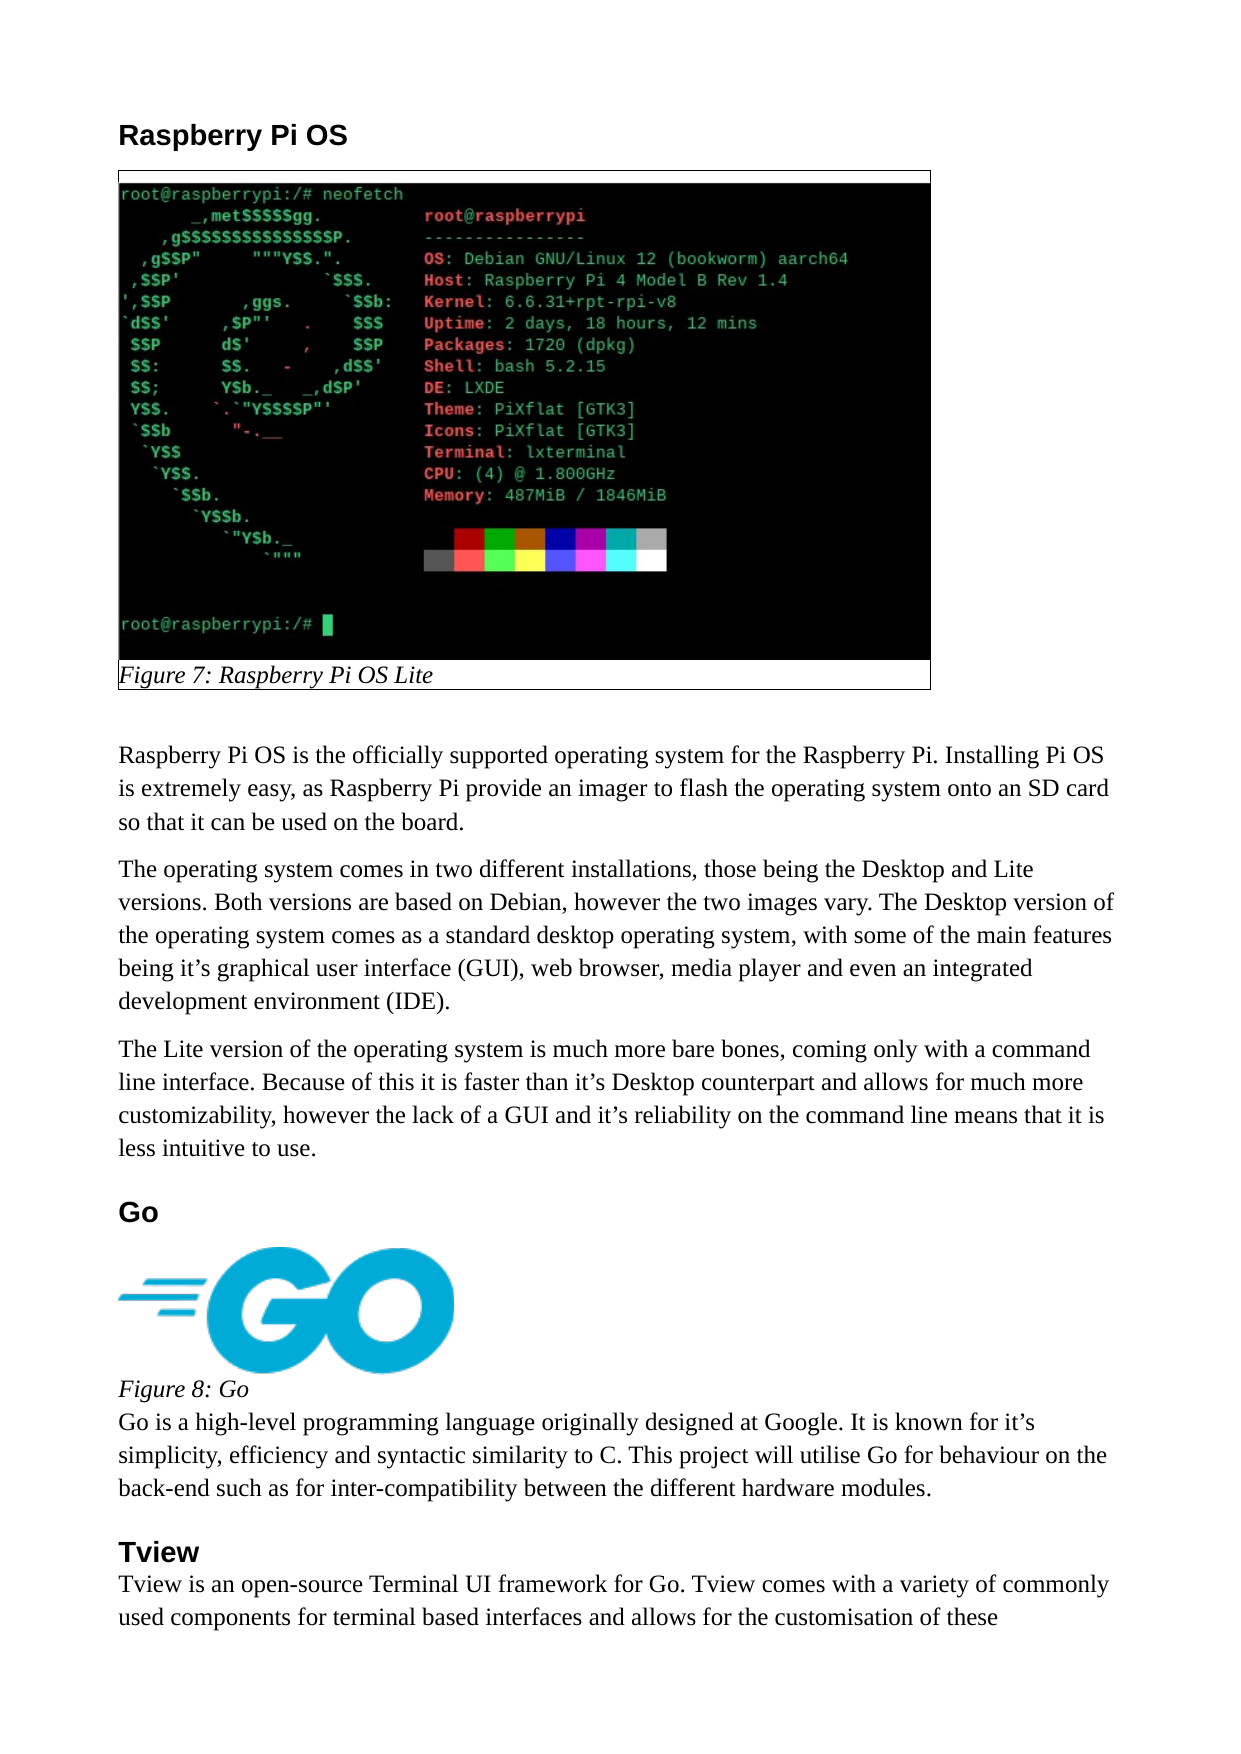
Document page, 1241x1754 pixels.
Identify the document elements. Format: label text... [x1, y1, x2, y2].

text Raspberry Pi OS is the officially supported operating system for the Raspberry Pi. Installing Pi OS is extremely easy, as Raspberry Pi provide an imager to flash the operating system onto an SD card so that it can be used on the board. [118, 741, 1122, 835]
text Figure 8: Go [118, 1375, 454, 1403]
text The Lite version of the operating system is much more bare bones, coming only with a command line interface. Because of this it is faster than it’s Desktop counterpart and allows for much more customizability, however the lack of a GUI and it’s reliability on the command line means that it is less intuitive to use. [118, 1034, 1122, 1162]
text Tview is an open-source Terminal UI framework for Go. Tview comes with a variety of commonly used components for terminal based interfaces and allows for the customisation of these [118, 1569, 1122, 1631]
text Figure 7: Raspberry Pi OS Lite [119, 660, 930, 688]
picture [358, 1279, 421, 1343]
subtitle Go [118, 1195, 1122, 1229]
picture [118, 1247, 454, 1375]
text Go is a high-level programming language originally designed at Google. It is known for it’s simplicity, efficiency and syntactic similarity to C. This project will utilise Go for behaviour on the back-end such as for inter-compatibility between the different hardware modules. [118, 1229, 1122, 1502]
text The operating system comes in two different installations, those being the Desktop and Lite versions. Both versions are based on Debian, however the two images vary. The Desktop version of the operating system comes as a standard desktop operating system, with some of the main features being it’s graphical user interface (GUI), web browser, media player and even an integrated development environment (IDE). [118, 854, 1122, 1015]
subtitle Raspberry Pi OS [118, 118, 1122, 152]
picture [118, 182, 931, 660]
subtitle Tview [118, 1536, 1122, 1569]
picture [242, 1247, 454, 1341]
